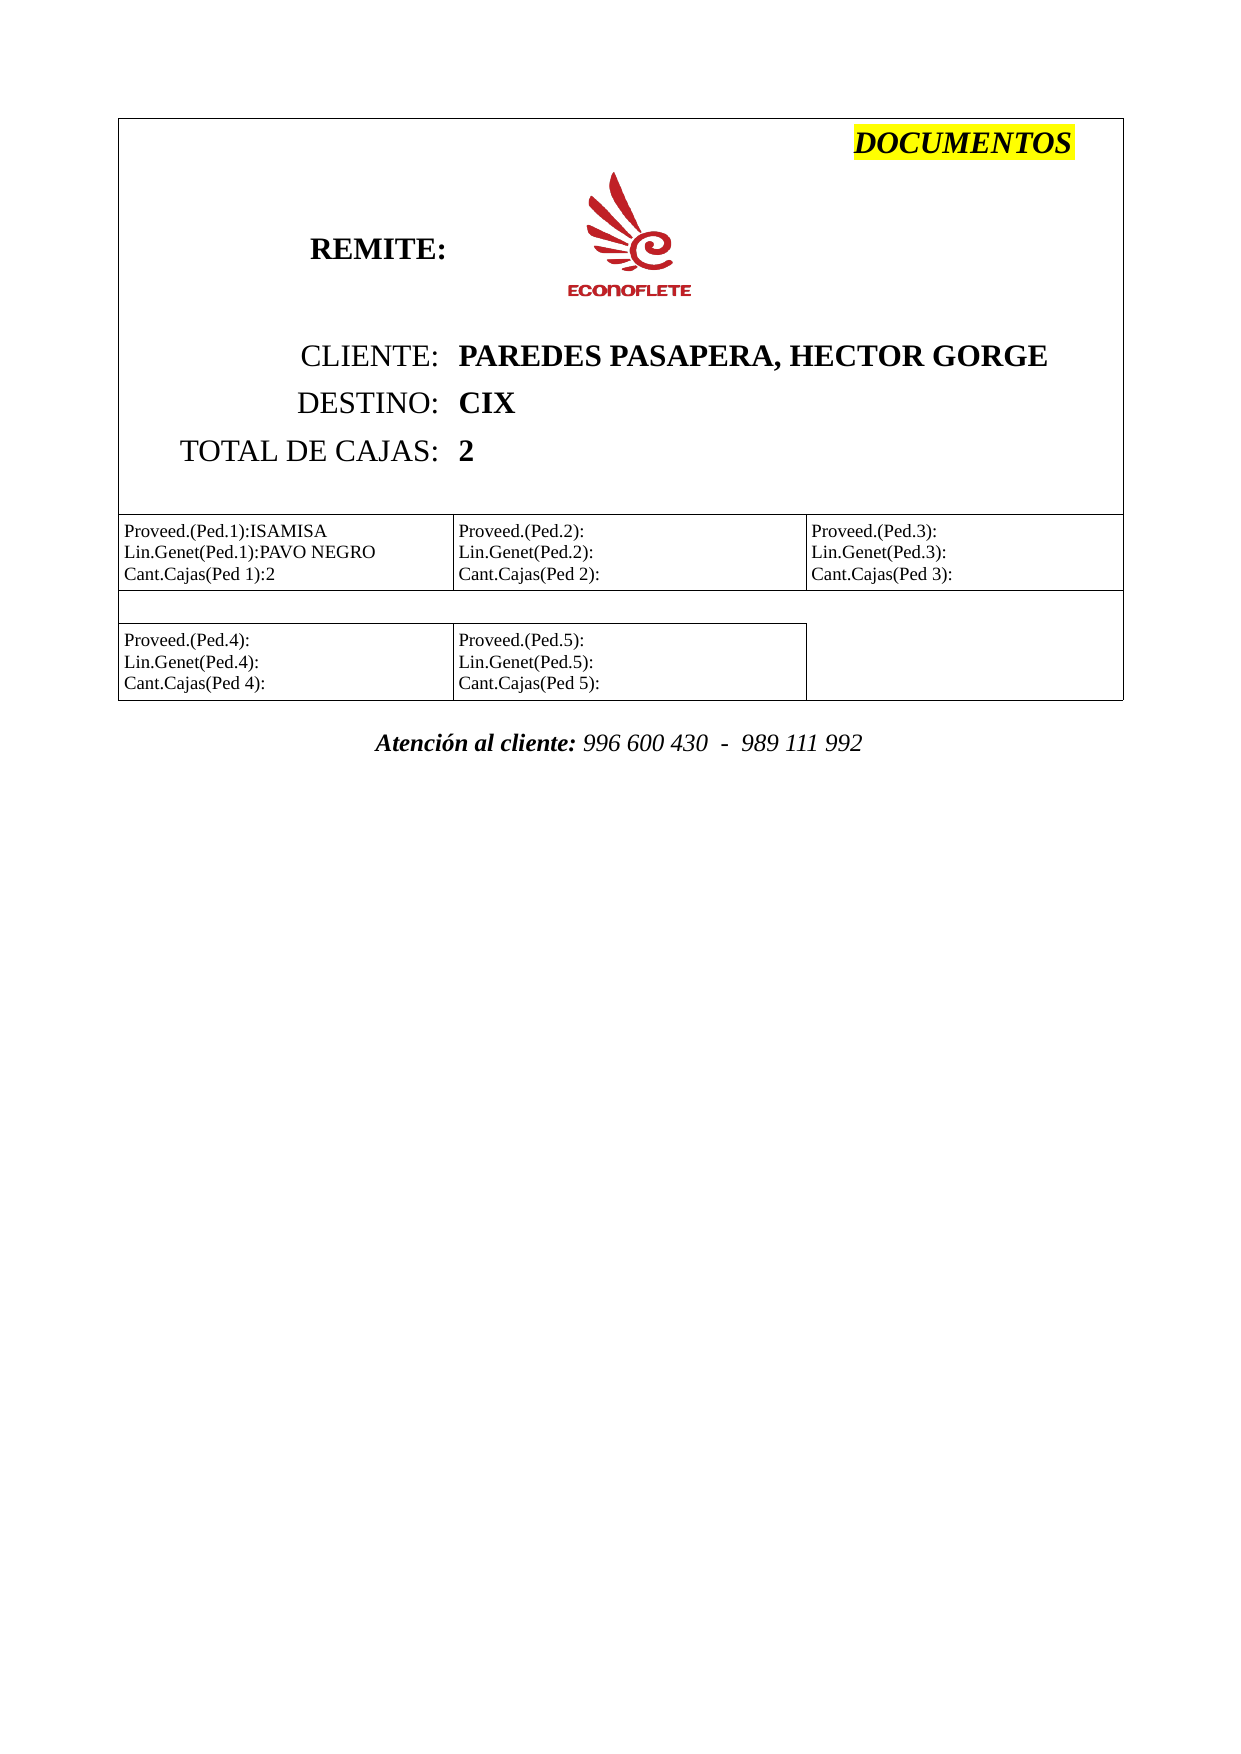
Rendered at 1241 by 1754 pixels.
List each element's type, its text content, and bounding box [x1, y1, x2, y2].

table_cell DESTINO: [119, 379, 453, 426]
table_header [453, 119, 806, 166]
table_cell [119, 474, 453, 514]
table_cell Proveed.(Ped.1):ISAMISA Lin.Genet(Ped.1):PAVO NEGRO Cant.Cajas(Ped 1):2 [119, 515, 453, 590]
table_cell [453, 591, 806, 623]
table_cell PAREDES PASAPERA, HECTOR GORGE [453, 332, 1123, 379]
table_cell TOTAL DE CAJAS: [119, 426, 453, 474]
table_cell [806, 591, 1123, 623]
table_cell 2 [453, 426, 1123, 474]
table_cell [806, 474, 1123, 514]
table_cell [806, 166, 1123, 332]
table_cell Proveed.(Ped.3): Lin.Genet(Ped.3): Cant.Cajas(Ped 3): [807, 515, 1123, 590]
table_cell [806, 379, 1123, 426]
table_cell Proveed.(Ped.4): Lin.Genet(Ped.4): Cant.Cajas(Ped 4): [119, 624, 453, 699]
table_cell [119, 591, 453, 623]
table_cell REMITE: [119, 166, 453, 332]
table_cell Proveed.(Ped.2): Lin.Genet(Ped.2): Cant.Cajas(Ped 2): [454, 515, 806, 590]
text Atención al cliente: 996 600 430 - 989 111 992 [118, 728, 1122, 757]
table_cell CLIENTE: [119, 332, 453, 379]
table_cell [453, 166, 806, 332]
table_cell [807, 623, 1123, 699]
picture [552, 171, 707, 297]
table_cell CIX [453, 379, 806, 426]
table_cell Proveed.(Ped.5): Lin.Genet(Ped.5): Cant.Cajas(Ped 5): [454, 624, 806, 699]
table_header DOCUMENTOS [806, 119, 1123, 166]
table_cell [453, 474, 806, 514]
table_header [119, 119, 453, 166]
